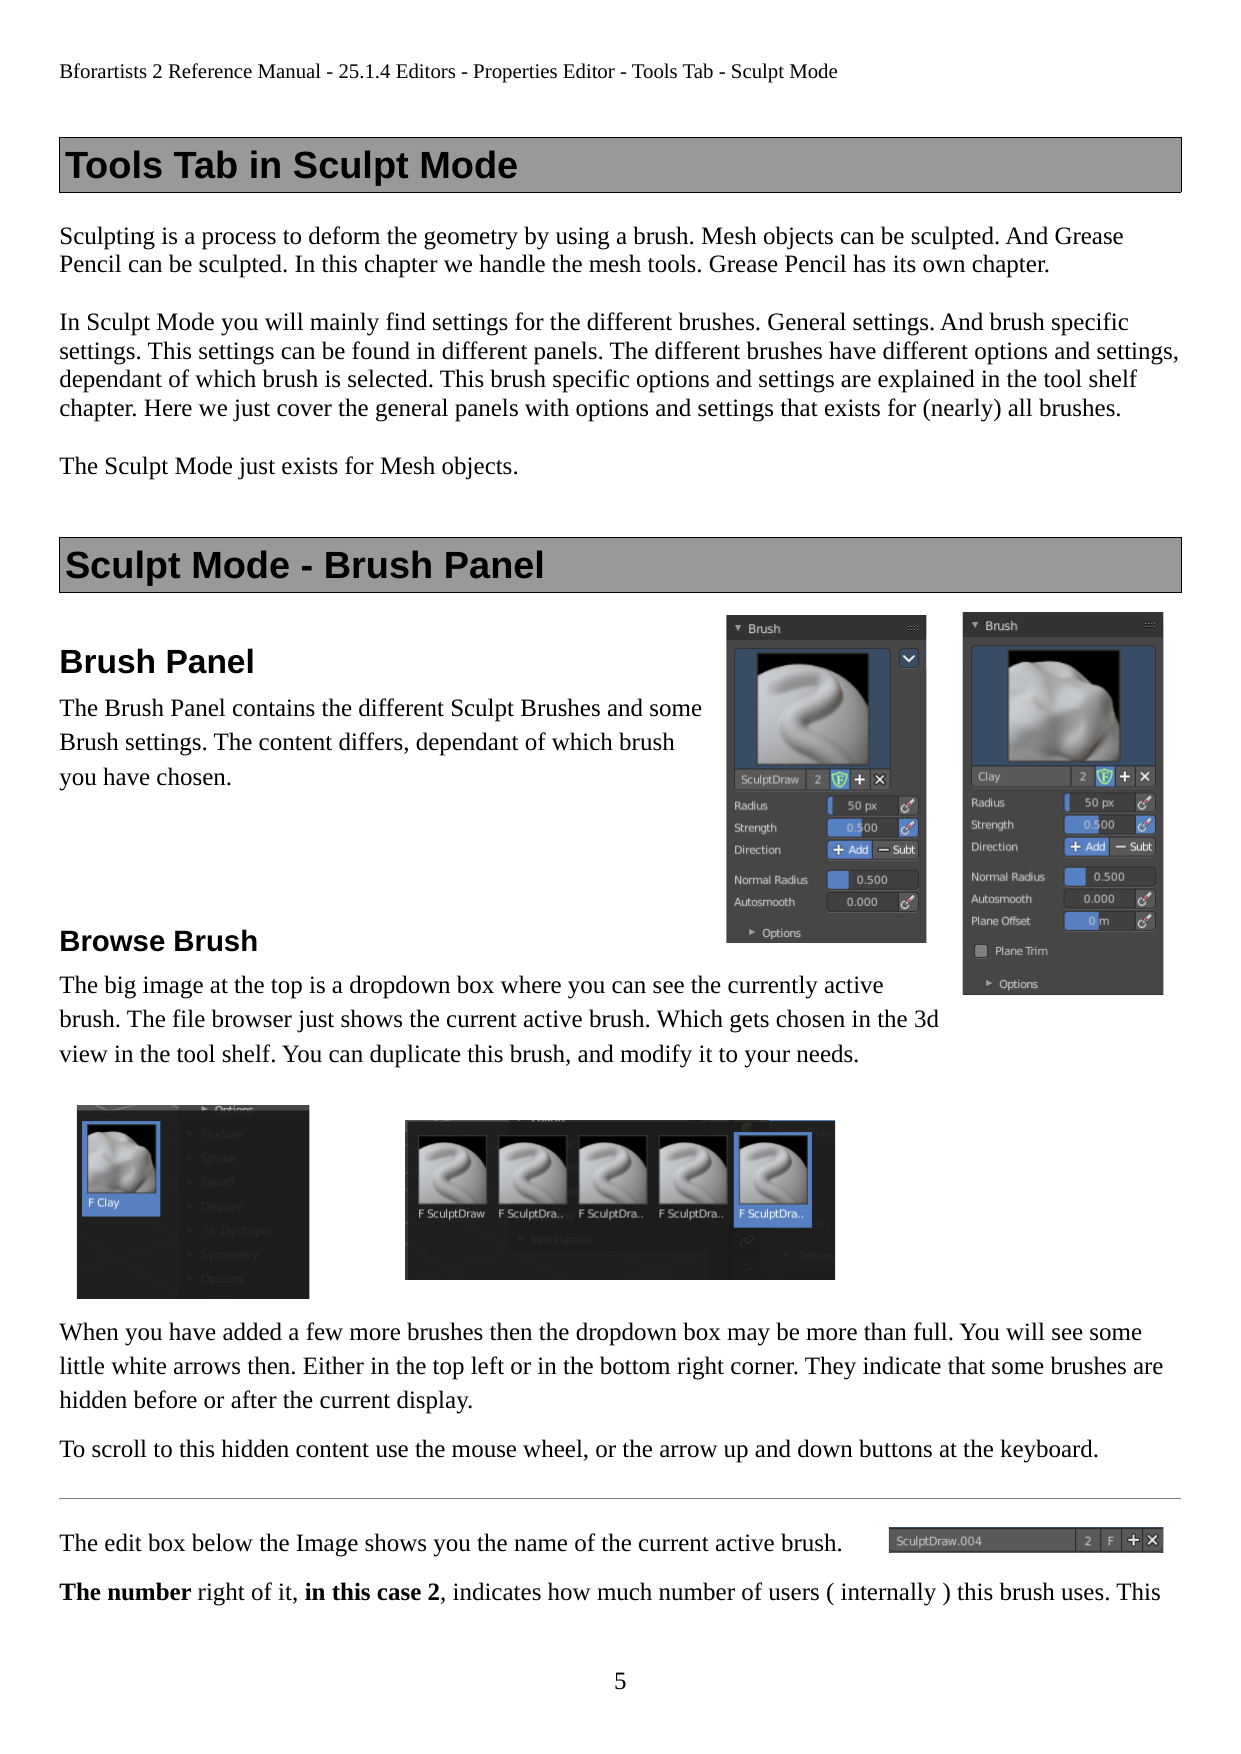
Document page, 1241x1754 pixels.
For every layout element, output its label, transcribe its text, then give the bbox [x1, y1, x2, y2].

picture [726, 615, 927, 943]
subtitle [1164, 642, 1181, 681]
text The big image at the top is a dropdown box where you can see the currently active brush. The file browser just shows the current active brush. Which gets chosen in the 3d view in the tool shelf. You can duplicate this brush, and modify it to your needs. [59, 970, 1181, 1068]
text Sculpting is a process to deform the geometry by using a brush. Mesh objects can be sculpted. And Grease Pencil can be sculpted. In this chapter we handle the mesh tools. Grease Pencil has its own chapter. [59, 221, 1181, 278]
text The Sculpt Mode just exists for Mesh objects. [59, 451, 1181, 479]
text In Sculpt Mode you will mainly find settings for the different brushes. General settings. And brush specific settings. This settings can be found in different panels. The different brushes have different options and settings, dependant of which brush is selected. This brush specific options and settings are explained in the tool shelf chapter. Here we just cover the general panels with options and settings that exists for (nearly) all brushes. [59, 307, 1181, 422]
text [927, 693, 962, 791]
subtitle Brush Panel [59, 642, 726, 681]
subtitle Browse Brush [59, 924, 962, 957]
subtitle [1164, 924, 1181, 957]
subtitle [927, 642, 962, 681]
picture [76, 1105, 310, 1299]
text The Brush Panel contains the different Sculpt Brushes and some Brush settings. The content differs, dependant of which brush you have chosen. [59, 693, 726, 791]
table_header Tools Tab in Sculpt Mode [60, 138, 1181, 192]
picture [962, 612, 1164, 995]
text The number right of it, in this case 2, indicates how much number of users ( internally ) this brush uses. This [59, 1577, 1181, 1606]
text When you have added a few more brushes then the dropdown box may be more than full. You will see some little white arrows then. Either in the top left or in the bottom right corner. They indicate that some brushes are hidden before or after the current display. [59, 1088, 1181, 1414]
text To scroll to this hidden content use the mouse wheel, or the arrow up and down buttons at the keyboard. [59, 1434, 1181, 1463]
table_header Sculpt Mode - Brush Panel [60, 538, 1181, 592]
picture [405, 1120, 836, 1280]
text The edit box below the Image shows you the name of the current active brush. [59, 1528, 1181, 1557]
picture [888, 1527, 1164, 1553]
